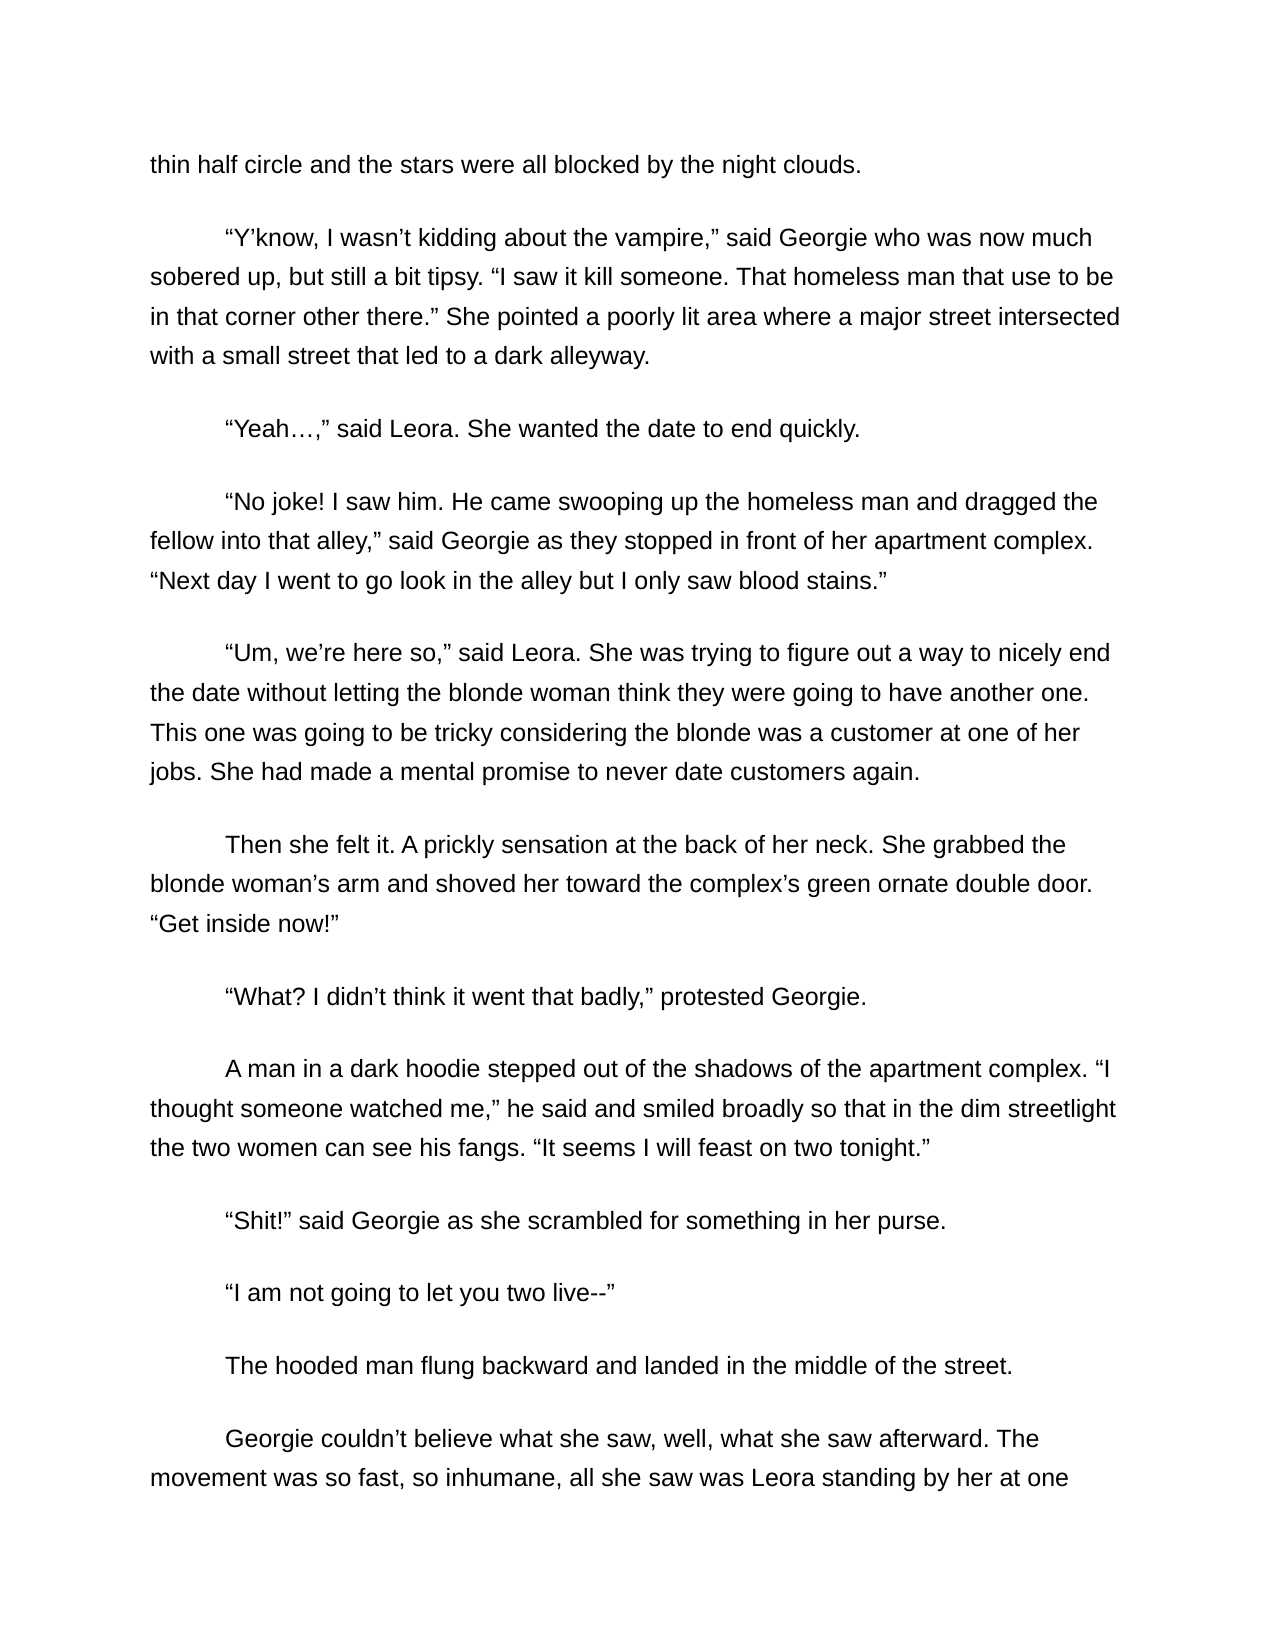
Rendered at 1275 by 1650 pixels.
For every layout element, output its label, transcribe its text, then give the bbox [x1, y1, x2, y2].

text “I am not going to let you two live--” [150, 1278, 1125, 1307]
text Then she felt it. A prickly sensation at the back of her neck. She grabbed the blonde woman’s arm and shoved her toward the complex’s green ornate double door. “Get inside now!” [150, 830, 1125, 938]
text “No joke! I saw him. He came swooping up the homeless man and dragged the fellow into that alley,” said Georgie as they stopped in front of her apartment complex. “Next day I went to go look in the alley but I only saw blood stains.” [150, 487, 1125, 594]
text A man in a dark hoodie stepped out of the shadows of the apartment complex. “I thought someone watched me,” he said and smiled broadly so that in the dim streetlight the two women can see his fangs. “It seems I will feast on two tonight.” [150, 1054, 1125, 1162]
text The hooded man flung backward and landed in the middle of the street. [150, 1351, 1125, 1380]
text “What? I didn’t think it went that badly,” protested Georgie. [150, 981, 1125, 1010]
text “Shit!” said Georgie as she scrambled for something in her purse. [150, 1206, 1125, 1234]
text Georgie couldn’t believe what she saw, well, what she saw afterward. The movement was so fast, so inhumane, all she saw was Leora standing by her at one [150, 1424, 1125, 1492]
text thin half circle and the stars were all blocked by the night clouds. [150, 150, 1125, 179]
text “Y’know, I wasn’t kidding about the vampire,” said Georgie who was now much sobered up, but still a bit tipsy. “I saw it kill someone. That homeless man that use to be in that corner other there.” She pointed a poorly lit area where a major street intersected with a small street that led to a dark alleyway. [150, 223, 1125, 370]
text “Yeah…,” said Leora. She wanted the date to end quickly. [150, 414, 1125, 443]
text “Um, we’re here so,” said Leora. She was trying to figure out a way to nicely end the date without letting the blonde woman think they were going to have another one. This one was going to be tricky considering the blonde was a customer at one of her jobs. She had made a mental promise to never date customers again. [150, 638, 1125, 786]
